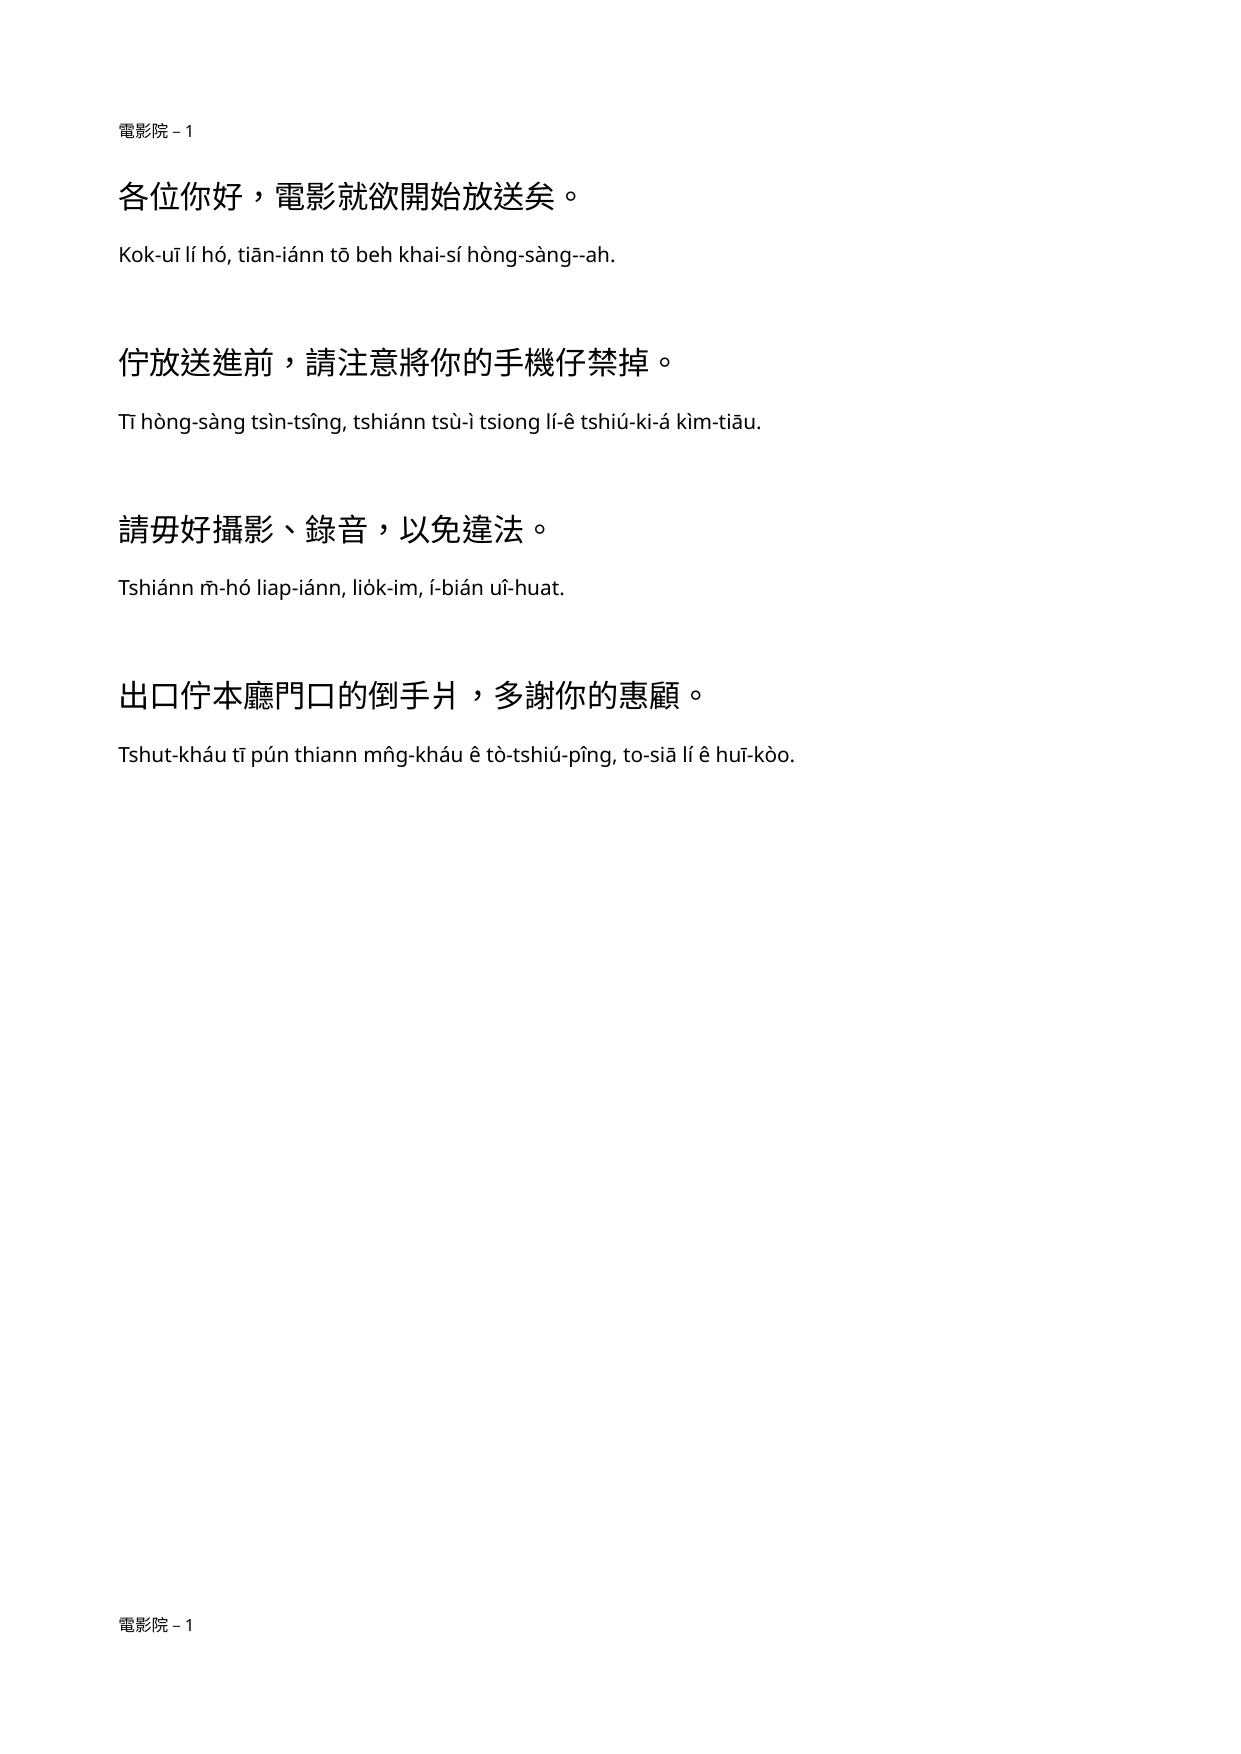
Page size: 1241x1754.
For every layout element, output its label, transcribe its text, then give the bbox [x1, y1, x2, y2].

text Tshiánn m̄-hó liap-iánn, lio̍k-im, í-bián uî-huat. [118, 573, 1122, 602]
text Kok-uī lí hó, tiān-iánn tō beh khai-sí hòng-sàng--ah. [118, 241, 1122, 269]
text 佇放送進前，請注意將你的手機仔禁掉。 [118, 338, 1122, 383]
text Tshut-kháu tī pún thiann mn̂g-kháu ê tò-tshiú-pîng, to-siā lí ê huī-kòo. [118, 740, 1122, 768]
text Tī hòng-sàng tsìn-tsîng, tshiánn tsù-ì tsiong lí-ê tshiú-ki-á kìm-tiāu. [118, 407, 1122, 436]
text 請毋好攝影、錄音，以免違法。 [118, 505, 1122, 550]
text 出口佇本廳門口的倒手爿，多謝你的惠顧。 [118, 671, 1122, 716]
text 各位你好，電影就欲開始放送矣。 [118, 172, 1122, 217]
